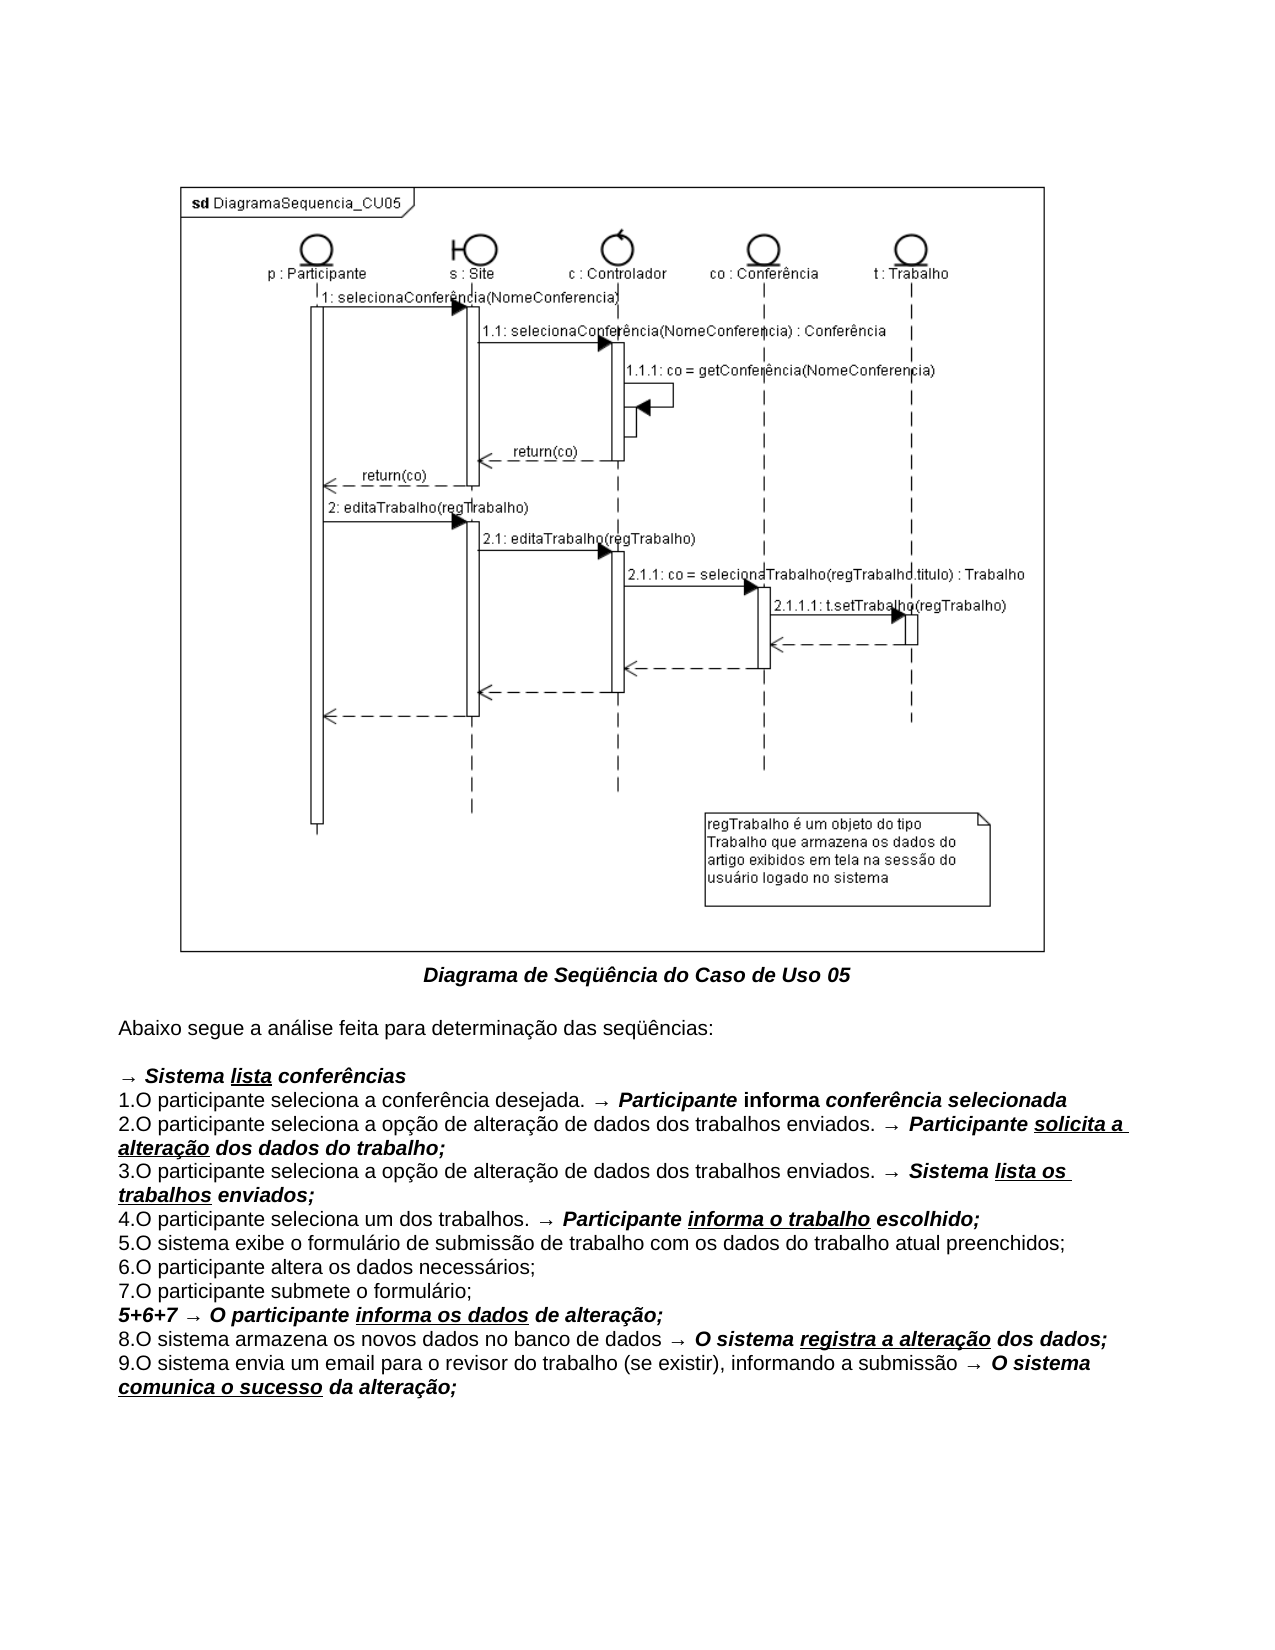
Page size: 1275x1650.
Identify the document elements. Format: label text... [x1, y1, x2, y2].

text 7.O participante submete o formulário; [118, 1279, 1157, 1303]
text 5.O sistema exibe o formulário de submissão de trabalho com os dados do trabalho atual preenchidos; [118, 1231, 1157, 1255]
text Abaixo segue a análise feita para determinação das seqüências: [118, 1016, 1157, 1039]
text → Sistema lista conferências [118, 1063, 1157, 1087]
picture [168, 175, 1056, 963]
text 2.O participante seleciona a opção de alteração de dados dos trabalhos enviados. → Participante solicita a alteração dos dados do trabalho; [118, 1111, 1157, 1159]
text 4.O participante seleciona um dos trabalhos. → Participante informa o trabalho escolhido; [118, 1207, 1157, 1231]
text 9.O sistema envia um email para o revisor do trabalho (se existir), informando a submissão → O sistema comunica o sucesso da alteração; [118, 1351, 1157, 1399]
text 8.O sistema armazena os novos dados no banco de dados → O sistema registra a alteração dos dados; [118, 1327, 1157, 1351]
text Diagrama de Seqüência do Caso de Uso 05 [161, 188, 1114, 987]
text 1.O participante seleciona a conferência desejada. → Participante informa conferência selecionada [118, 1087, 1157, 1111]
text 3.O participante seleciona a opção de alteração de dados dos trabalhos enviados. → Sistema lista os trabalhos enviados; [118, 1159, 1157, 1207]
text 5+6+7 → O participante informa os dados de alteração; [118, 1303, 1157, 1327]
text 6.O participante altera os dados necessários; [118, 1255, 1157, 1279]
